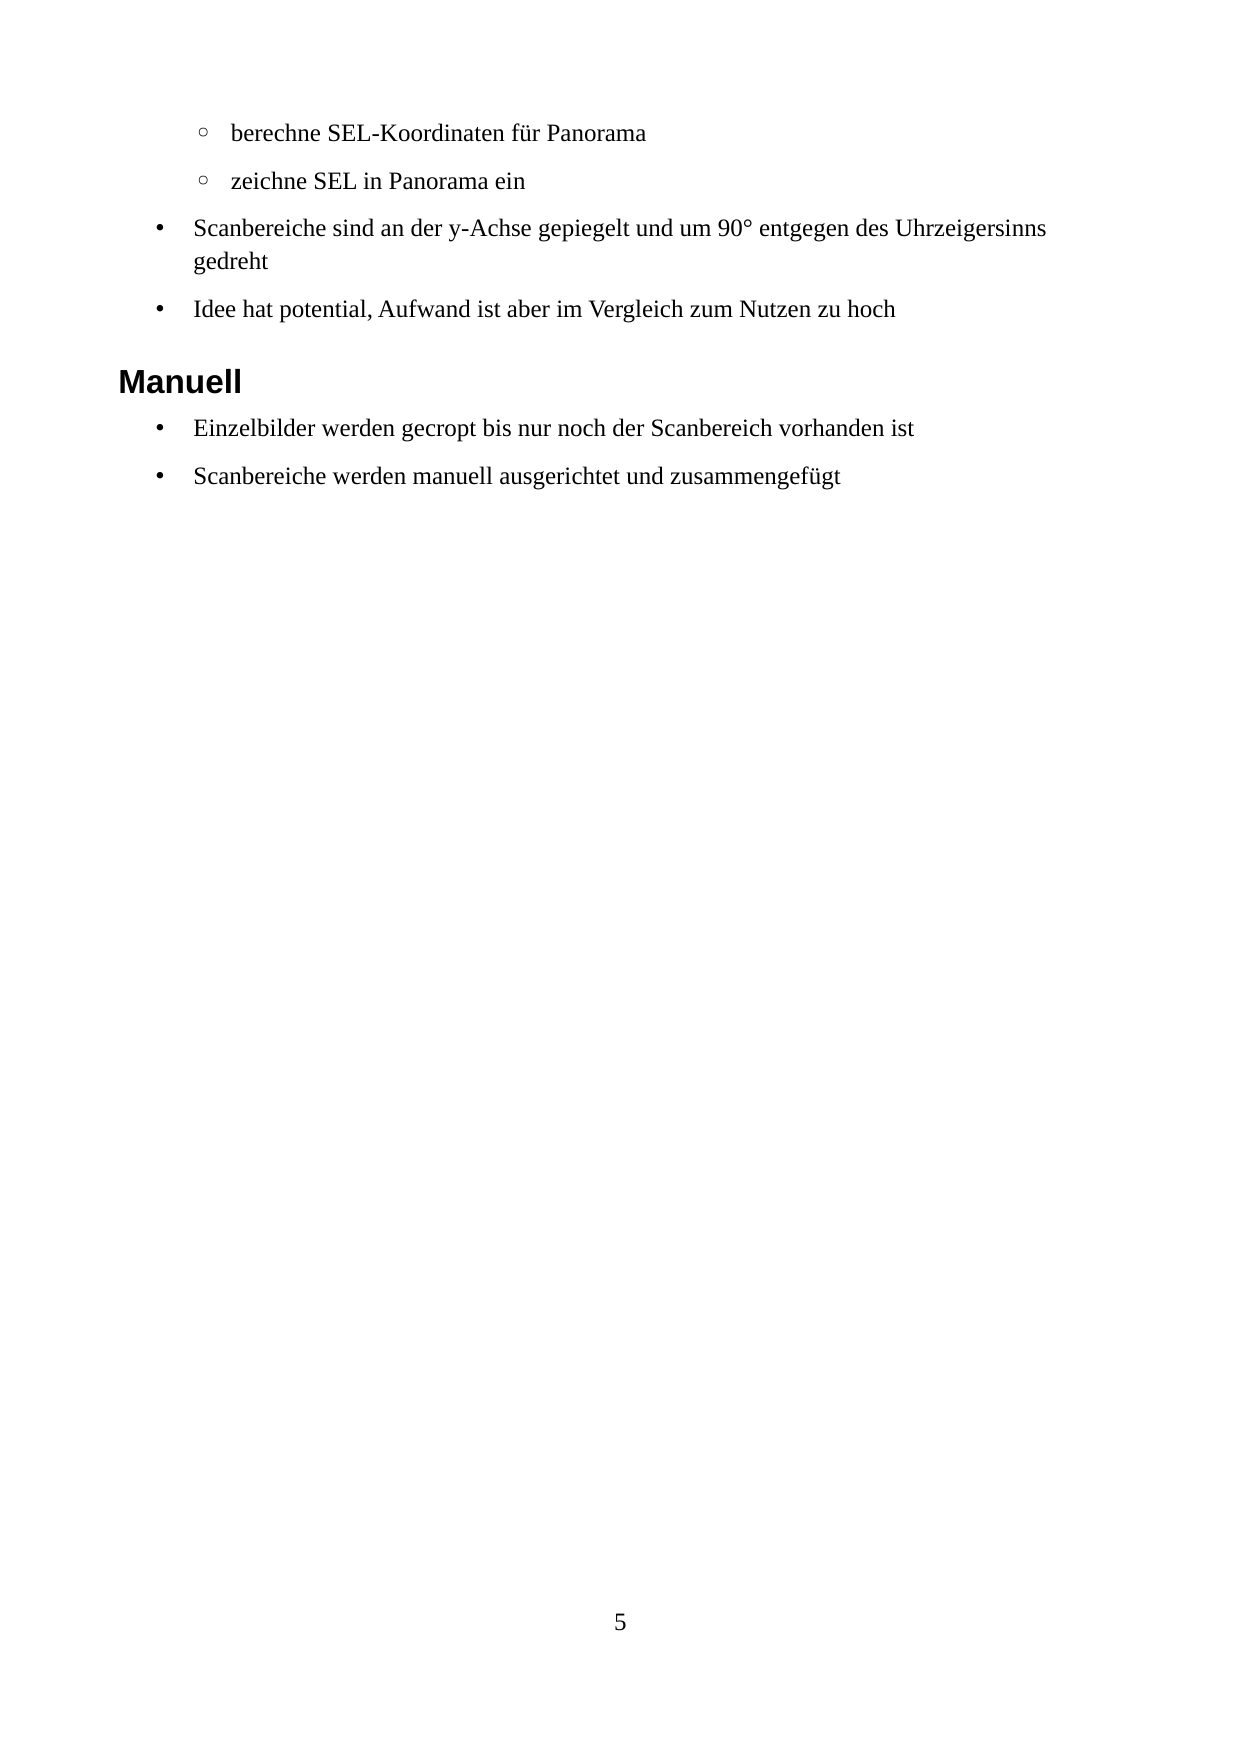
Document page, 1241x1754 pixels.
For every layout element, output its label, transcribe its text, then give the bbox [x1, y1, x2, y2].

list Einzelbilder werden gecropt bis nur noch der Scanbereich vorhanden ist [156, 413, 1122, 442]
subtitle Manuell [118, 362, 1122, 401]
list zeichne SEL in Panorama ein [193, 166, 1122, 194]
list Scanbereiche sind an der y-Achse gepiegelt und um 90° entgegen des Uhrzeigersinns gedreht [156, 213, 1122, 275]
list Idee hat potential, Aufwand ist aber im Vergleich zum Nutzen zu hoch [156, 294, 1122, 323]
list berechne SEL-Koordinaten für Panorama [193, 118, 1122, 147]
list Scanbereiche werden manuell ausgerichtet und zusammengefügt [156, 461, 1122, 490]
